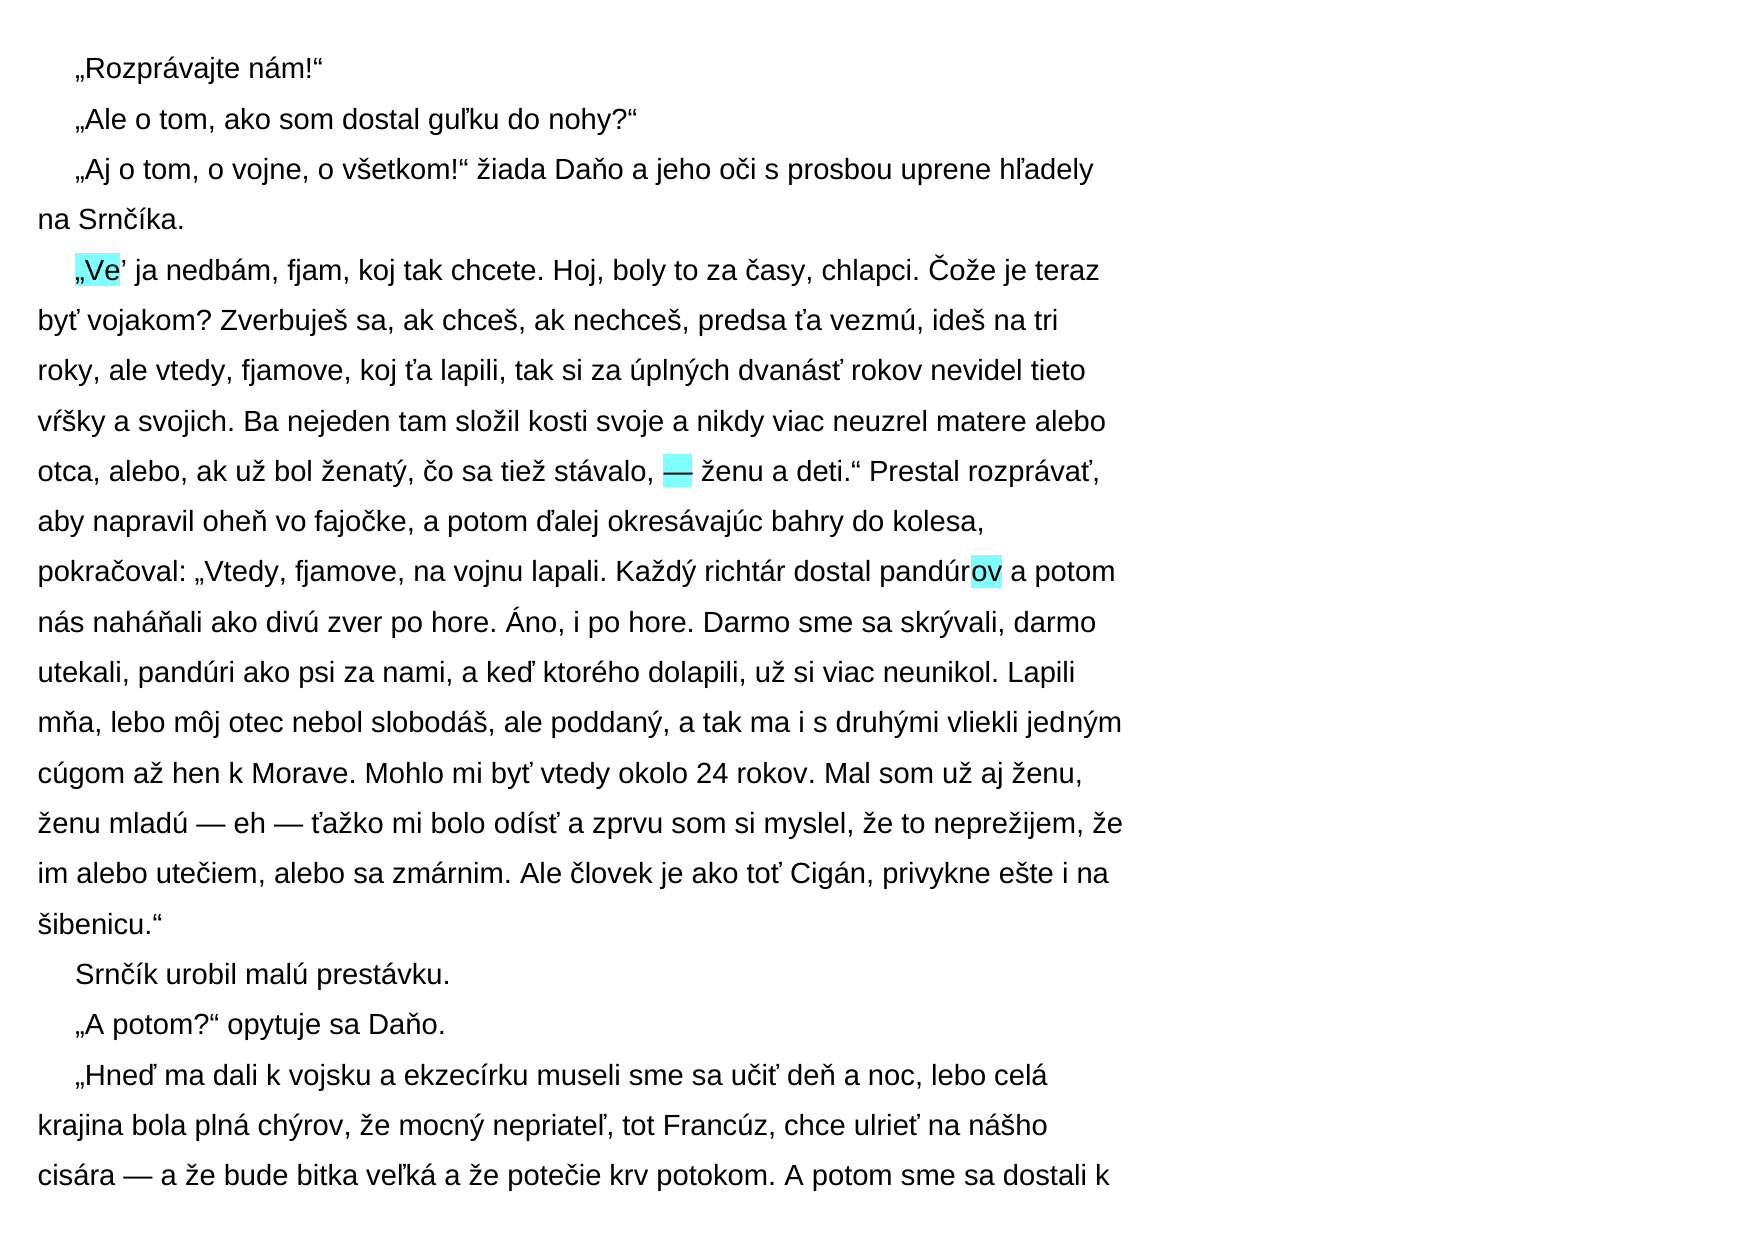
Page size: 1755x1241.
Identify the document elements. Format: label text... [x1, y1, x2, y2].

text „Rozprávajte nám!“ [37, 51, 1130, 85]
text „Aj o tom, o vojne, o všetkom!“ žiada Daňo a jeho oči s prosbou uprene hľadely na Srnčíka. [37, 152, 1130, 236]
text „Ve’ ja nedbám, fjam, koj tak chcete. Hoj, boly to za časy, chlapci. Čože je teraz byť vojakom? Zverbuješ sa, ak chceš, ak nechceš, predsa ťa vezmú, ideš na tri roky, ale vtedy, fjamove, koj ťa lapili, tak si za úplných dvanásť rokov nevidel tieto vŕšky a svojich. Ba nejeden tam složil kosti svoje a nikdy viac neuzrel matere alebo otca, ale­bo, ak už bol ženatý, čo sa tiež stávalo, — ženu a deti.“ Prestal rozprávať, aby napravil oheň vo fajočke, a potom ďalej okresávajúc bahry do kolesa, pokračoval: „Vtedy, fjamove, na vojnu lapali. Každý richtár dostal pandúrov a potom nás naháňali ako divú zver po hore. Áno, i po hore. Darmo sme sa skrývali, darmo utekali, pandúri ako psi za nami, a keď ktorého dolapili, už si viac neunikol. Lapili mňa, lebo môj otec nebol slobodáš, ale poddaný, a tak ma i s druhými vliekli jed­ným cúgom až hen k Morave. Mohlo mi byť vtedy okolo 24 rokov. Mal som už aj ženu, ženu mladú — eh — ťažko mi bolo odísť a zprvu som si myslel, že to neprežijem, že im alebo utečiem, alebo sa zmárnim. Ale človek je ako toť Cigán, privykne ešte i na šibenicu.“ [37, 253, 1130, 940]
text „A potom?“ opytuje sa Daňo. [37, 1007, 1130, 1041]
text „Ale o tom, ako som dostal guľku do nohy?“ [37, 102, 1130, 135]
text Srnčík urobil malú prestávku. [37, 957, 1130, 991]
text „Hneď ma dali k vojsku a ekzecírku museli sme sa učiť deň a noc, lebo celá krajina bola plná chýrov, že mocný nepriateľ, tot Francúz, chce ulrieť na nášho cisára — a že bude bitka veľká a že potečie krv potokom. A potom sme sa dostali k [37, 1058, 1130, 1192]
